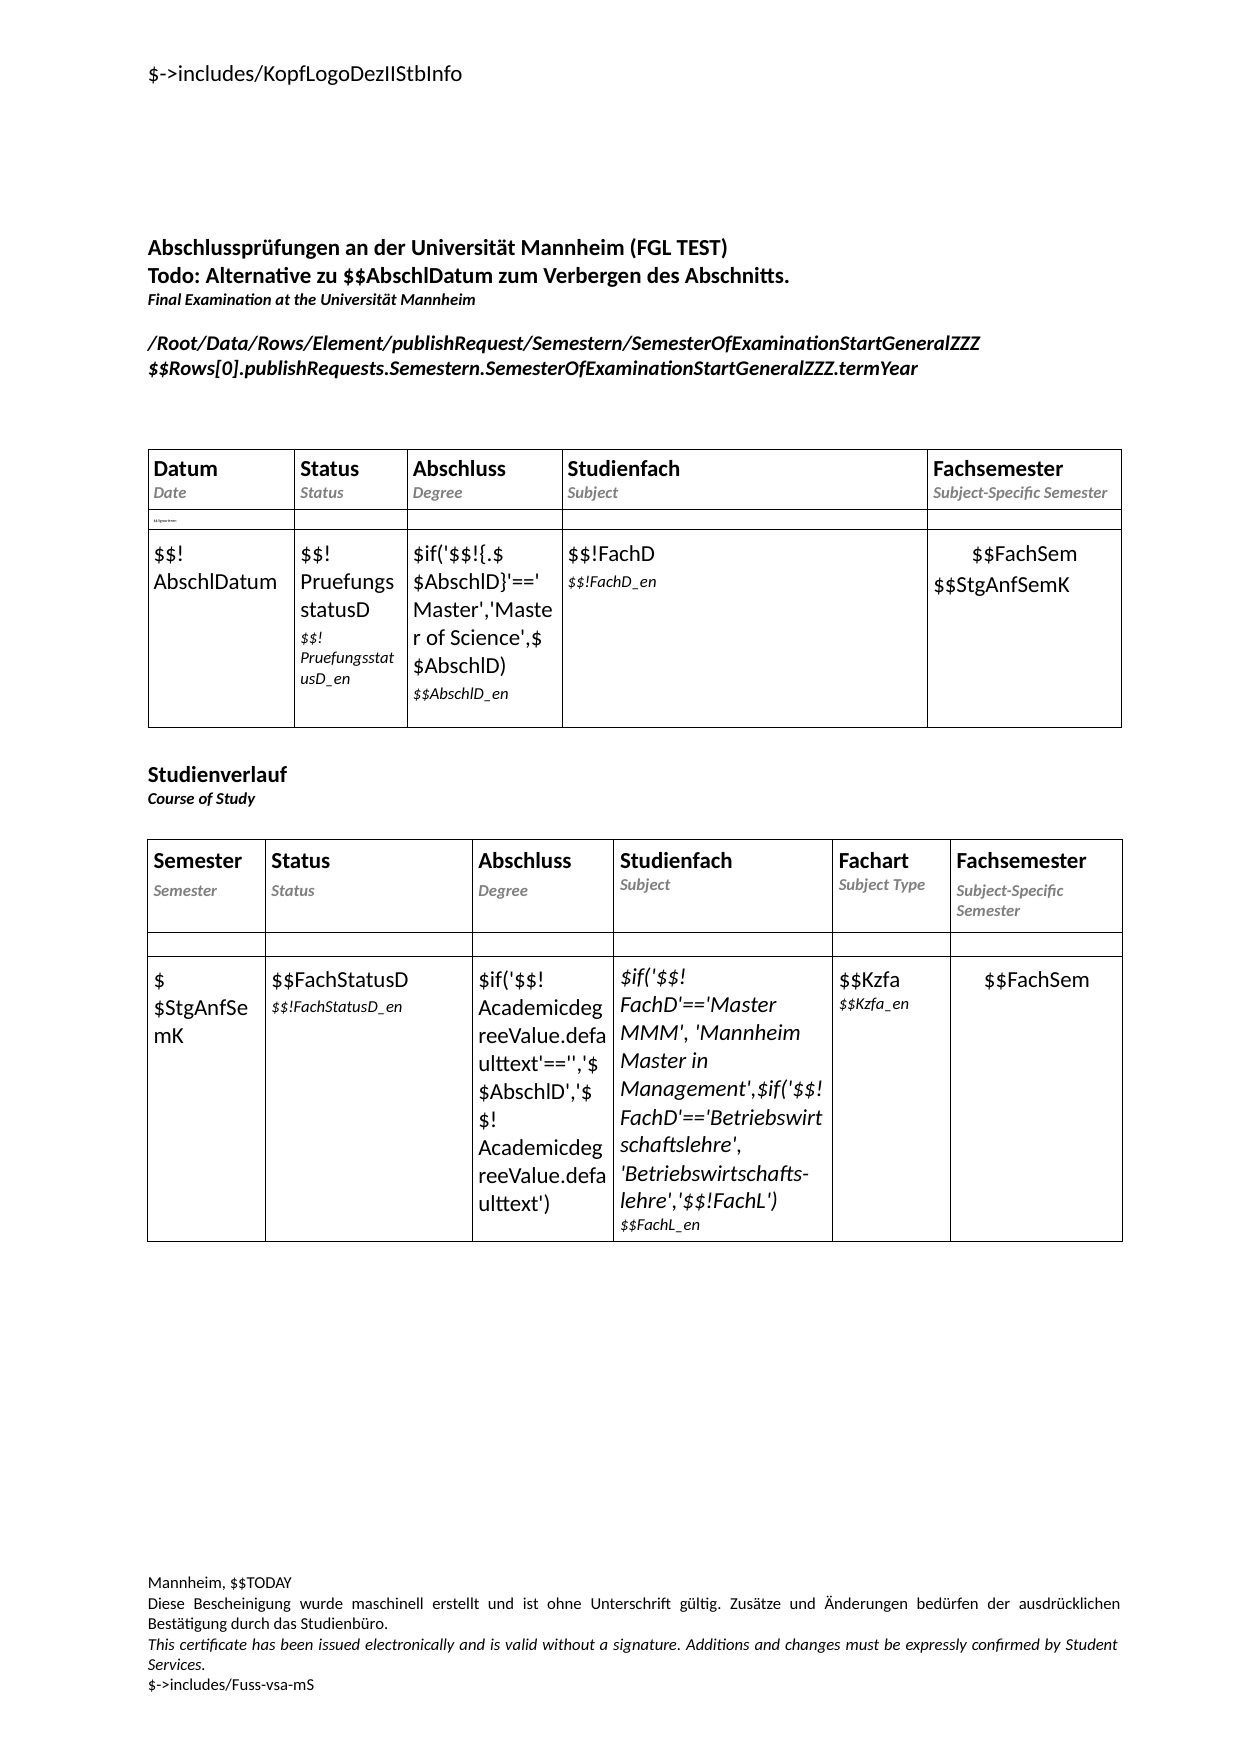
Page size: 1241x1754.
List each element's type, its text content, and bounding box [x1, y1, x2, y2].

table_header Datum Date [149, 450, 294, 508]
table_cell $$!AbschlDatum [149, 530, 294, 727]
table_header Studienfach Subject [563, 450, 927, 508]
table_cell $$Kzfa $$Kzfa_en [833, 957, 950, 1241]
table_header Fachsemester Subject-Specific Semester [928, 450, 1121, 508]
table_cell [833, 933, 950, 956]
table_header Studienfach Subject [614, 840, 832, 932]
table_cell $if('$$!AcademicdegreeValue.defaulttext'=='','$$AbschlD','$$!AcademicdegreeValue.defaulttext') [473, 957, 613, 1241]
text Final Examination at the Universität Mannheim [148, 289, 1122, 309]
text Abschlussprüfungen an der Universität Mannheim (FGL TEST) Todo: Alternative zu $$AbschlDatum zum Verbergen des Abschnitts. [148, 233, 1122, 289]
table_cell [614, 933, 832, 956]
table_cell $if('$$!FachD'=='Master MMM', 'Mannheim Master in Management',$if('$$!FachD'=='Betriebswirtschaftslehre', 'Betriebswirtschafts- lehre','$$!FachL') $$FachL_en [614, 957, 832, 1241]
table_cell $$FachStatusD $$!FachStatusD_en [266, 957, 472, 1241]
table_cell $$!ignorieren [149, 510, 294, 529]
table_cell [148, 933, 265, 956]
table_header Fachart Subject Type [833, 840, 950, 932]
text Studienverlauf [148, 758, 1122, 788]
table_cell [951, 933, 1122, 956]
table_header Abschluss Degree [408, 450, 562, 508]
table_cell [266, 933, 472, 956]
table_cell [928, 510, 1121, 529]
table_cell $$FachSem [951, 957, 1122, 1241]
table_header Abschluss Degree [473, 840, 613, 932]
table_cell $$!PruefungsstatusD $$!PruefungsstatusD_en [295, 530, 407, 727]
table_header Fachsemester Subject-Specific Semester [951, 840, 1122, 932]
text /Root/Data/Rows/Element/publishRequest/Semestern/SemesterOfExaminationStartGeneralZZZ [148, 330, 1122, 355]
table_cell $$StgAnfSemK [148, 957, 265, 1241]
table_header Status Status [295, 450, 407, 508]
text $$Rows[0].publishRequests.Semestern.SemesterOfExaminationStartGeneralZZZ.termYear [148, 355, 1122, 381]
table_cell [408, 510, 562, 529]
table_cell [563, 510, 927, 529]
table_cell [473, 933, 613, 956]
table_cell $$!FachD $$!FachD_en [563, 530, 927, 727]
table_cell $$FachSem $$StgAnfSemK [928, 530, 1121, 727]
table_header Semester Semester [148, 840, 265, 932]
table_cell $if('$$!{.$$AbschlD}'=='Master','Master of Science',$$AbschlD) $$AbschlD_en [408, 530, 562, 727]
table_header Status Status [266, 840, 472, 932]
text Course of Study [148, 788, 1122, 809]
table_cell [295, 510, 407, 529]
